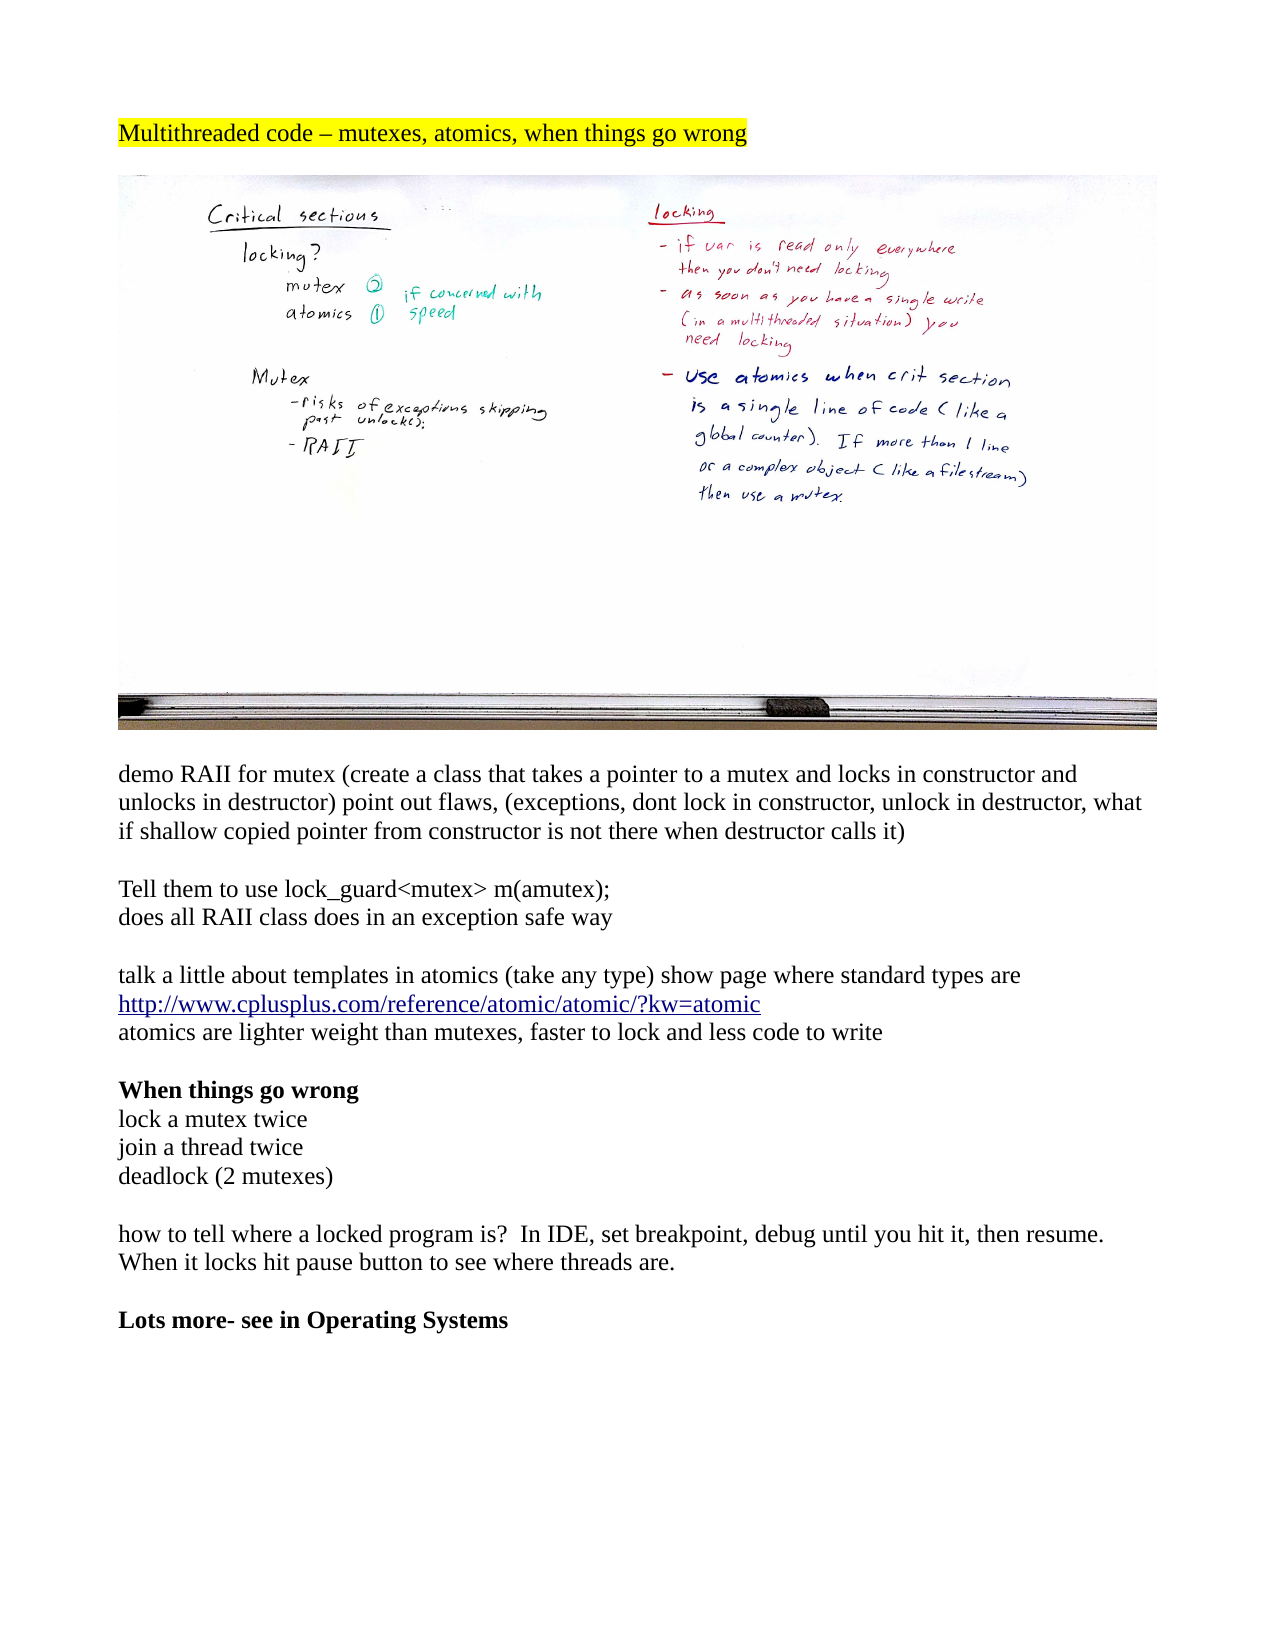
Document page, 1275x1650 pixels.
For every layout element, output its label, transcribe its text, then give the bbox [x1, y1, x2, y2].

text how to tell where a locked program is? In IDE, set breakpoint, debug until you hit it, then resume. When it locks hit pause button to see where threads are. [118, 1219, 1157, 1276]
text atomics are lighter weight than mutexes, faster to lock and less code to write [118, 1017, 1157, 1046]
text When things go wrong [118, 1075, 1157, 1104]
text lock a mutex twice [118, 1104, 1157, 1132]
text Multithreaded code – mutexes, atomics, when things go wrong [118, 118, 1157, 147]
text join a thread twice [118, 1132, 1157, 1161]
text deadlock (2 mutexes) [118, 1161, 1157, 1190]
text demo RAII for mutex (create a class that takes a pointer to a mutex and locks in constructor and unlocks in destructor) point out flaws, (exceptions, dont lock in constructor, unlock in destructor, what if shallow copied pointer from constructor is not there when destructor calls it) [118, 759, 1157, 845]
text Lots more- see in Operating Systems [118, 1305, 1157, 1334]
picture [118, 175, 1157, 730]
text does all RAII class does in an exception safe way [118, 902, 1157, 931]
text Tell them to use lock_guard<mutex> m(amutex); [118, 874, 1157, 902]
text talk a little about templates in atomics (take any type) show page where standard types are [118, 960, 1157, 989]
text http://www.cplusplus.com/reference/atomic/atomic/?kw=atomic [118, 989, 1157, 1017]
